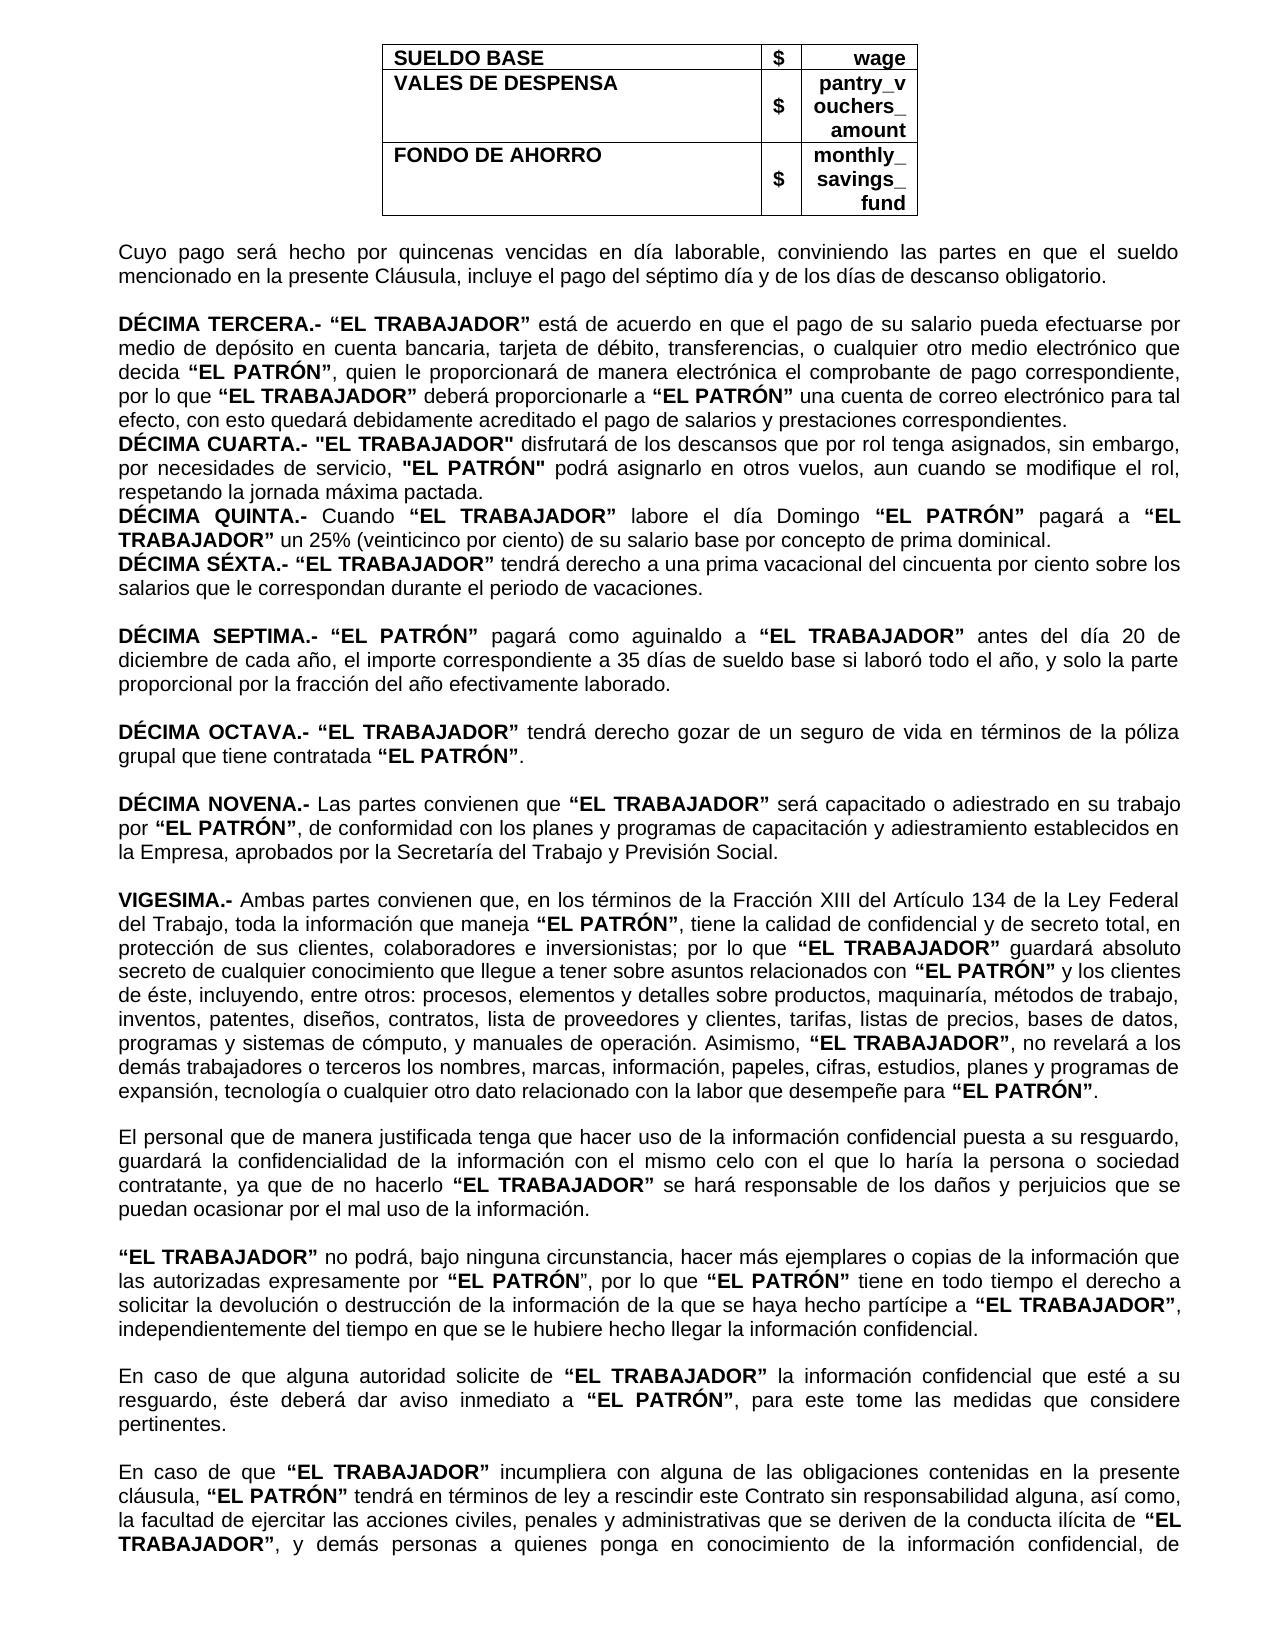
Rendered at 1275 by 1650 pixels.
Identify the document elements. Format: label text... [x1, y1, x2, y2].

text En caso de que alguna autoridad solicite de “EL TRABAJADOR” la información confidencial que esté a su resguardo, éste deberá dar aviso inmediato a “EL PATRÓN”, para este tome las medidas que considere pertinentes. [118, 1364, 1181, 1436]
text DÉCIMA CUARTA.- "EL TRABAJADOR" disfrutará de los descansos que por rol tenga asignados, sin embargo, por necesidades de servicio, "EL PATRÓN" podrá asignarlo en otros vuelos, aun cuando se modifique el rol, respetando la jornada máxima pactada. [118, 432, 1181, 504]
text En caso de que “EL TRABAJADOR” incumpliera con alguna de las obligaciones contenidas en la presente cláusula, “EL PATRÓN” tendrá en términos de ley a rescindir este Contrato sin responsabilidad alguna, así como, la facultad de ejercitar las acciones civiles, penales y administrativas que se deriven de la conducta ilícita de “EL TRABAJADOR”, y demás personas a quienes ponga en conocimiento de la información confidencial, de [118, 1460, 1181, 1556]
text DÉCIMA TERCERA.- “EL TRABAJADOR” está de acuerdo en que el pago de su salario pueda efectuarse por medio de depósito en cuenta bancaria, tarjeta de débito, transferencias, o cualquier otro medio electrónico que decida “EL PATRÓN”, quien le proporcionará de manera electrónica el comprobante de pago correspondiente, por lo que “EL TRABAJADOR” deberá proporcionarle a “EL PATRÓN” una cuenta de correo electrónico para tal efecto, con esto quedará debidamente acreditado el pago de salarios y prestaciones correspondientes. [118, 312, 1181, 432]
table_cell $ [762, 143, 801, 215]
table_cell pantry_vouchers_amount [802, 70, 917, 142]
text DÉCIMA SÉXTA.- “EL TRABAJADOR” tendrá derecho a una prima vacacional del cincuenta por ciento sobre los salarios que le correspondan durante el periodo de vacaciones. [118, 552, 1181, 600]
table_cell monthly_savings_fund [802, 143, 917, 215]
table_cell $ [762, 70, 801, 142]
text DÉCIMA NOVENA.- Las partes convienen que “EL TRABAJADOR” será capacitado o adiestrado en su trabajo por “EL PATRÓN”, de conformidad con los planes y programas de capacitación y adiestramiento establecidos en la Empresa, aprobados por la Secretaría del Trabajo y Previsión Social. [118, 792, 1181, 863]
table_header wage [802, 45, 917, 69]
text “EL TRABAJADOR” no podrá, bajo ninguna circunstancia, hacer más ejemplares o copias de la información que las autorizadas expresamente por “EL PATRÓN”, por lo que “EL PATRÓN” tiene en todo tiempo el derecho a solicitar la devolución o destrucción de la información de la que se haya hecho partícipe a “EL TRABAJADOR”, independientemente del tiempo en que se le hubiere hecho llegar la información confidencial. [118, 1244, 1181, 1340]
text DÉCIMA SEPTIMA.- “EL PATRÓN” pagará como aguinaldo a “EL TRABAJADOR” antes del día 20 de diciembre de cada año, el importe correspondiente a 35 días de sueldo base si laboró todo el año, y solo la parte proporcional por la fracción del año efectivamente laborado. [118, 624, 1181, 696]
text Cuyo pago será hecho por quincenas vencidas en día laborable, conviniendo las partes en que el sueldo mencionado en la presente Cláusula, incluye el pago del séptimo día y de los días de descanso obligatorio. [118, 240, 1181, 288]
text El personal que de manera justificada tenga que hacer uso de la información confidencial puesta a su resguardo, guardará la confidencialidad de la información con el mismo celo con el que lo haría la persona o sociedad contratante, ya que de no hacerlo “EL TRABAJADOR” se hará responsable de los daños y perjuicios que se puedan ocasionar por el mal uso de la información. [118, 1125, 1181, 1221]
text DÉCIMA OCTAVA.- “EL TRABAJADOR” tendrá derecho gozar de un seguro de vida en términos de la póliza grupal que tiene contratada “EL PATRÓN”. [118, 720, 1181, 768]
table_cell VALES DE DESPENSA [383, 70, 761, 142]
table_header $ [762, 45, 801, 69]
text VIGESIMA.- Ambas partes convienen que, en los términos de la Fracción XIII del Artículo 134 de la Ley Federal del Trabajo, toda la información que maneja “EL PATRÓN”, tiene la calidad de confidencial y de secreto total, en protección de sus clientes, colaboradores e inversionistas; por lo que “EL TRABAJADOR” guardará absoluto secreto de cualquier conocimiento que llegue a tener sobre asuntos relacionados con “EL PATRÓN” y los clientes de éste, incluyendo, entre otros: procesos, elementos y detalles sobre productos, maquinaría, métodos de trabajo, inventos, patentes, diseños, contratos, lista de proveedores y clientes, tarifas, listas de precios, bases de datos, programas y sistemas de cómputo, y manuales de operación. Asimismo, “EL TRABAJADOR”, no revelará a los demás trabajadores o terceros los nombres, marcas, información, papeles, cifras, estudios, planes y programas de expansión, tecnología o cualquier otro dato relacionado con la labor que desempeñe para “EL PATRÓN”. [118, 887, 1181, 1103]
table_header SUELDO BASE [383, 45, 761, 69]
table_cell FONDO DE AHORRO [383, 143, 761, 215]
text DÉCIMA QUINTA.- Cuando “EL TRABAJADOR” labore el día Domingo “EL PATRÓN” pagará a “EL TRABAJADOR” un 25% (veinticinco por ciento) de su salario base por concepto de prima dominical. [118, 504, 1181, 552]
